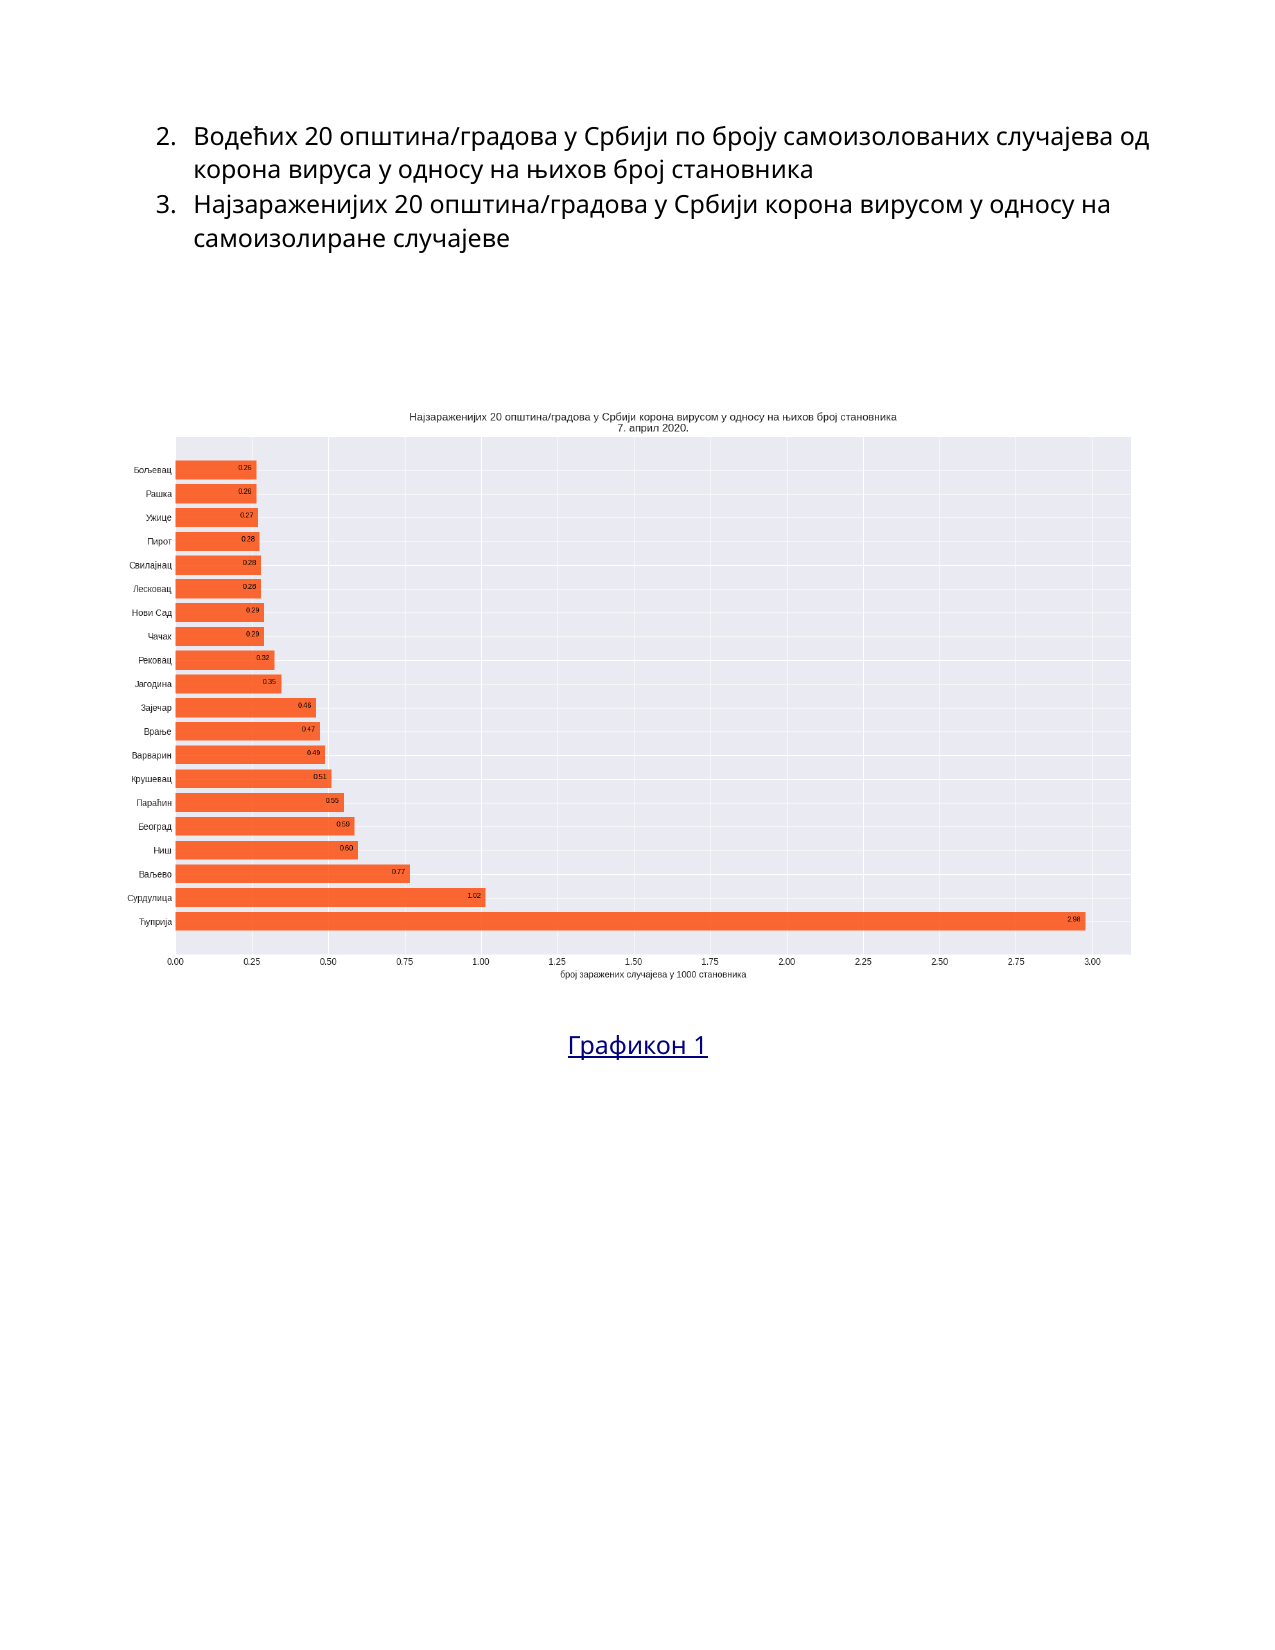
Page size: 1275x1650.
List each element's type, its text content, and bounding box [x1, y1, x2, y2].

text Графикон 1 [118, 1028, 1157, 1062]
picture [21, 356, 1254, 1028]
list Најзараженијих 20 општина/градова у Србији корона вирусом у односу на самоизолиране случајеве [156, 186, 1157, 254]
list Водећих 20 општина/градова у Србији по броју самоизолованих случајева од корона вируса у односу на њихов број становника [156, 118, 1157, 186]
